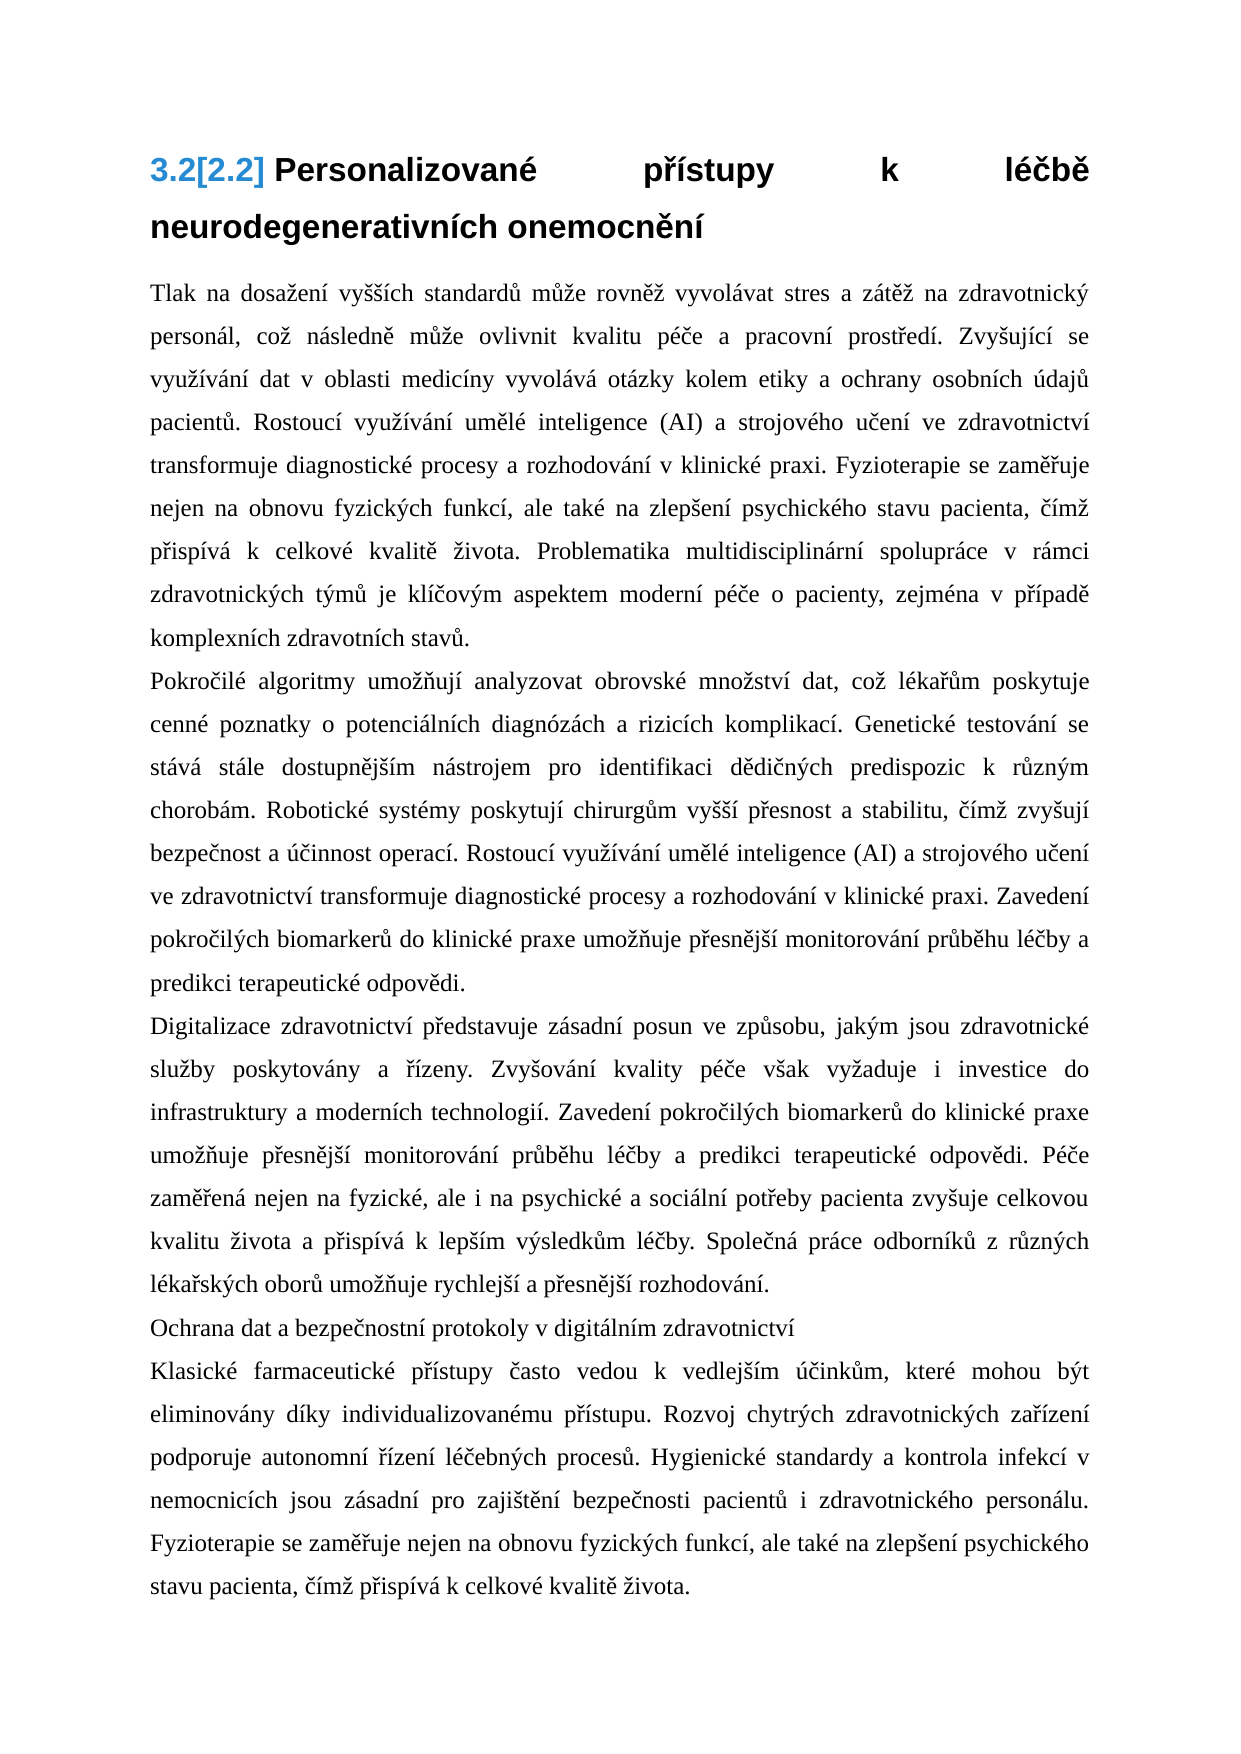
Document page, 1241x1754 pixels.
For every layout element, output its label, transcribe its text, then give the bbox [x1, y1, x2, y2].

text Ochrana dat a bezpečnostní protokoly v digitálním zdravotnictví [150, 1313, 1090, 1341]
subtitle Personalizované přístupy k léčbě neurodegenerativních onemocnění [150, 150, 1090, 246]
text Digitalizace zdravotnictví představuje zásadní posun ve způsobu, jakým jsou zdravotnické služby poskytovány a řízeny. Zvyšování kvality péče však vyžaduje i investice do infrastruktury a moderních technologií. Zavedení pokročilých biomarkerů do klinické praxe umožňuje přesnější monitorování průběhu léčby a predikci terapeutické odpovědi. Péče zaměřená nejen na fyzické, ale i na psychické a sociální potřeby pacienta zvyšuje celkovou kvalitu života a přispívá k lepším výsledkům léčby. Společná práce odborníků z různých lékařských oborů umožňuje rychlejší a přesnější rozhodování. [150, 1011, 1090, 1298]
text Klasické farmaceutické přístupy často vedou k vedlejším účinkům, které mohou být eliminovány díky individualizovanému přístupu. Rozvoj chytrých zdravotnických zařízení podporuje autonomní řízení léčebných procesů. Hygienické standardy a kontrola infekcí v nemocnicích jsou zásadní pro zajištění bezpečnosti pacientů i zdravotnického personálu. Fyzioterapie se zaměřuje nejen na obnovu fyzických funkcí, ale také na zlepšení psychického stavu pacienta, čímž přispívá k celkové kvalitě života. [150, 1356, 1090, 1600]
text Tlak na dosažení vyšších standardů může rovněž vyvolávat stres a zátěž na zdravotnický personál, což následně může ovlivnit kvalitu péče a pracovní prostředí. Zvyšující se využívání dat v oblasti medicíny vyvolává otázky kolem etiky a ochrany osobních údajů pacientů. Rostoucí využívání umělé inteligence (AI) a strojového učení ve zdravotnictví transformuje diagnostické procesy a rozhodování v klinické praxi. Fyzioterapie se zaměřuje nejen na obnovu fyzických funkcí, ale také na zlepšení psychického stavu pacienta, čímž přispívá k celkové kvalitě života. Problematika multidisciplinární spolupráce v rámci zdravotnických týmů je klíčovým aspektem moderní péče o pacienty, zejména v případě komplexních zdravotních stavů. [150, 278, 1090, 651]
text Pokročilé algoritmy umožňují analyzovat obrovské množství dat, což lékařům poskytuje cenné poznatky o potenciálních diagnózách a rizicích komplikací. Genetické testování se stává stále dostupnějším nástrojem pro identifikaci dědičných predispozic k různým chorobám. Robotické systémy poskytují chirurgům vyšší přesnost a stabilitu, čímž zvyšují bezpečnost a účinnost operací. Rostoucí využívání umělé inteligence (AI) a strojového učení ve zdravotnictví transformuje diagnostické procesy a rozhodování v klinické praxi. Zavedení pokročilých biomarkerů do klinické praxe umožňuje přesnější monitorování průběhu léčby a predikci terapeutické odpovědi. [150, 666, 1090, 996]
